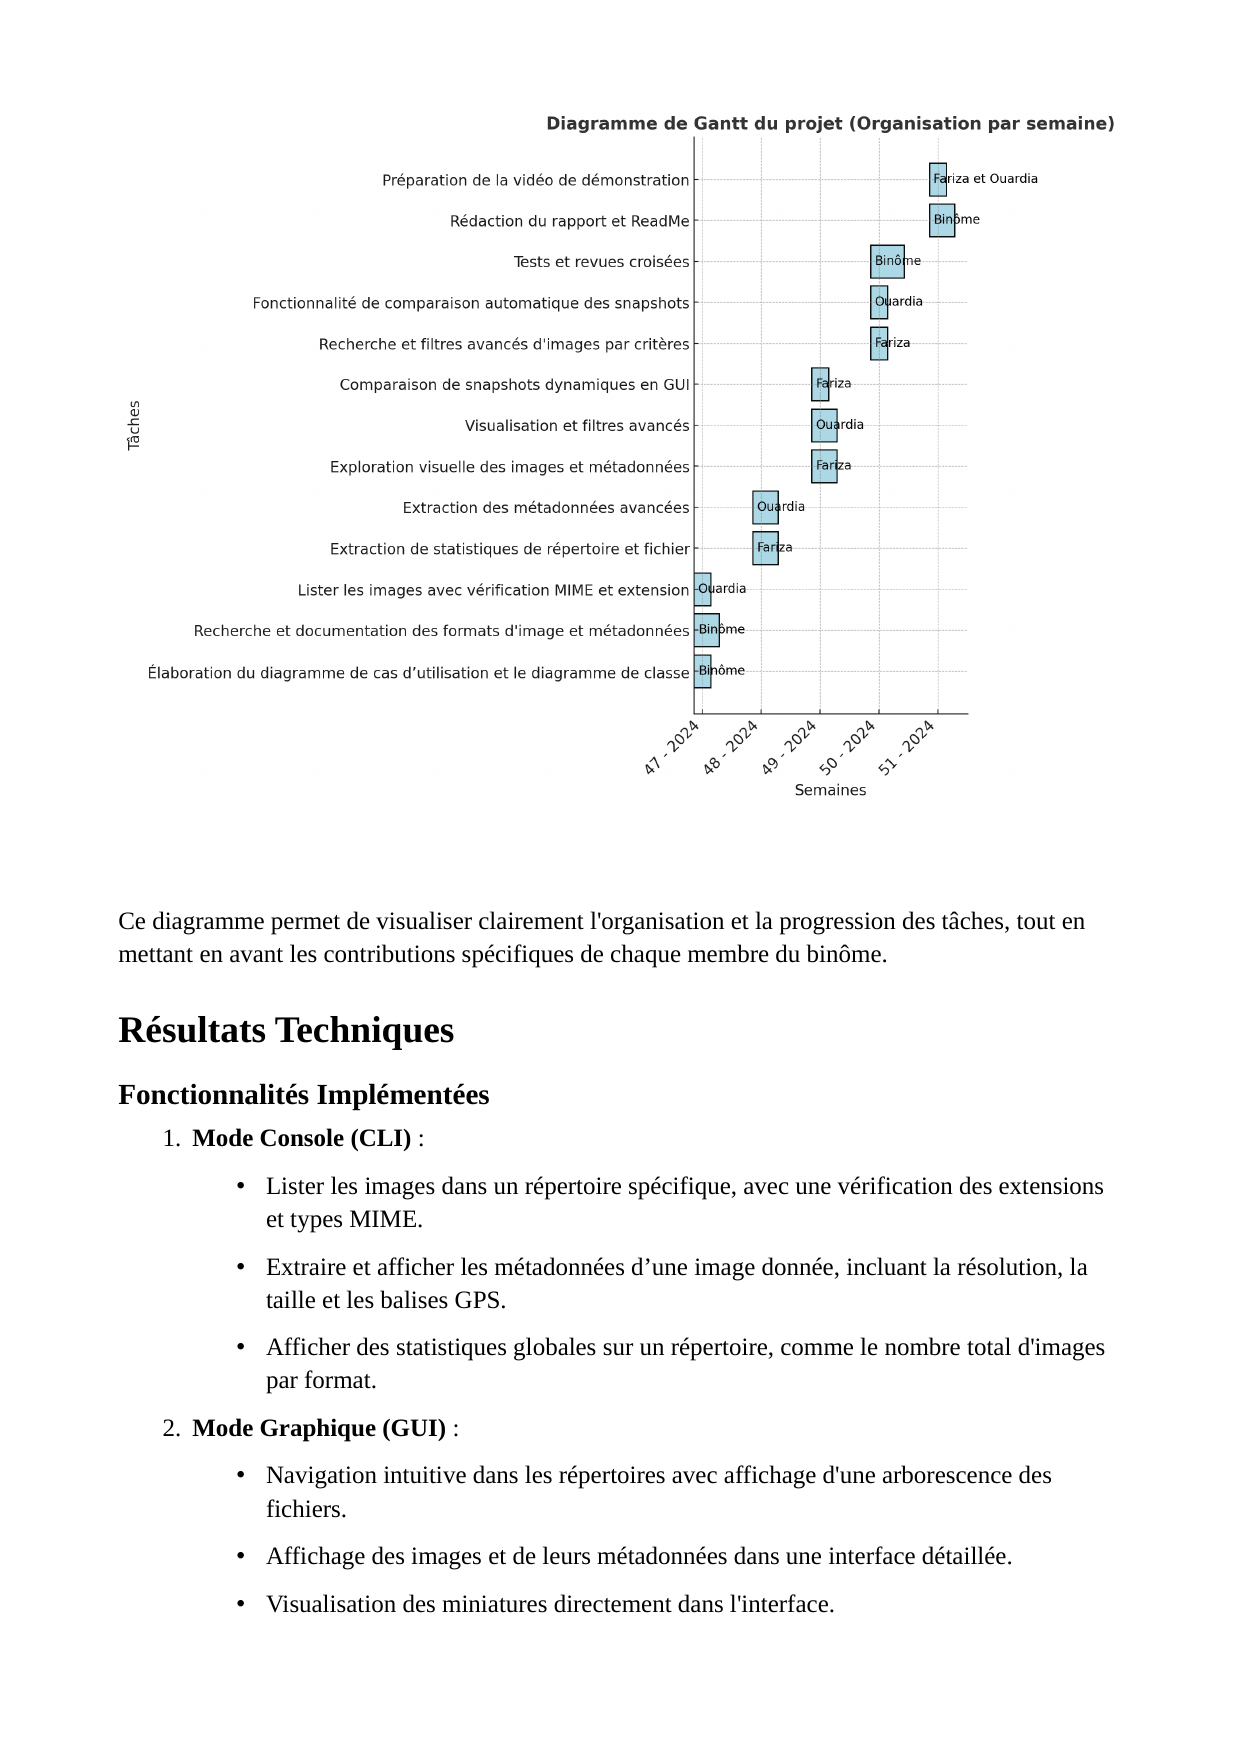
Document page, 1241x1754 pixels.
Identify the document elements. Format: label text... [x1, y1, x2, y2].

list Afficher des statistiques globales sur un répertoire, comme le nombre total d'images par format. [236, 1332, 1122, 1394]
list Mode Console (CLI) : [162, 1123, 1122, 1152]
list Navigation intuitive dans les répertoires avec affichage d'une arborescence des fichiers. [236, 1461, 1122, 1522]
list Lister les images dans un répertoire spécifique, avec une vérification des extensions et types MIME. [236, 1171, 1122, 1233]
list Mode Graphique (GUI) : [162, 1413, 1122, 1442]
text Ce diagramme permet de visualiser clairement l'organisation et la progression des tâches, tout en mettant en avant les contributions spécifiques de chaque membre du binôme. [118, 906, 1122, 968]
list Extraire et afficher les métadonnées d’une image donnée, incluant la résolution, la taille et les balises GPS. [236, 1252, 1122, 1313]
subtitle Fonctionnalités Implémentées [118, 1077, 1122, 1111]
subtitle Résultats Techniques [118, 1007, 1122, 1050]
picture [119, 107, 1124, 807]
list Visualisation des miniatures directement dans l'interface. [236, 1589, 1122, 1618]
list Affichage des images et de leurs métadonnées dans une interface détaillée. [236, 1541, 1122, 1570]
